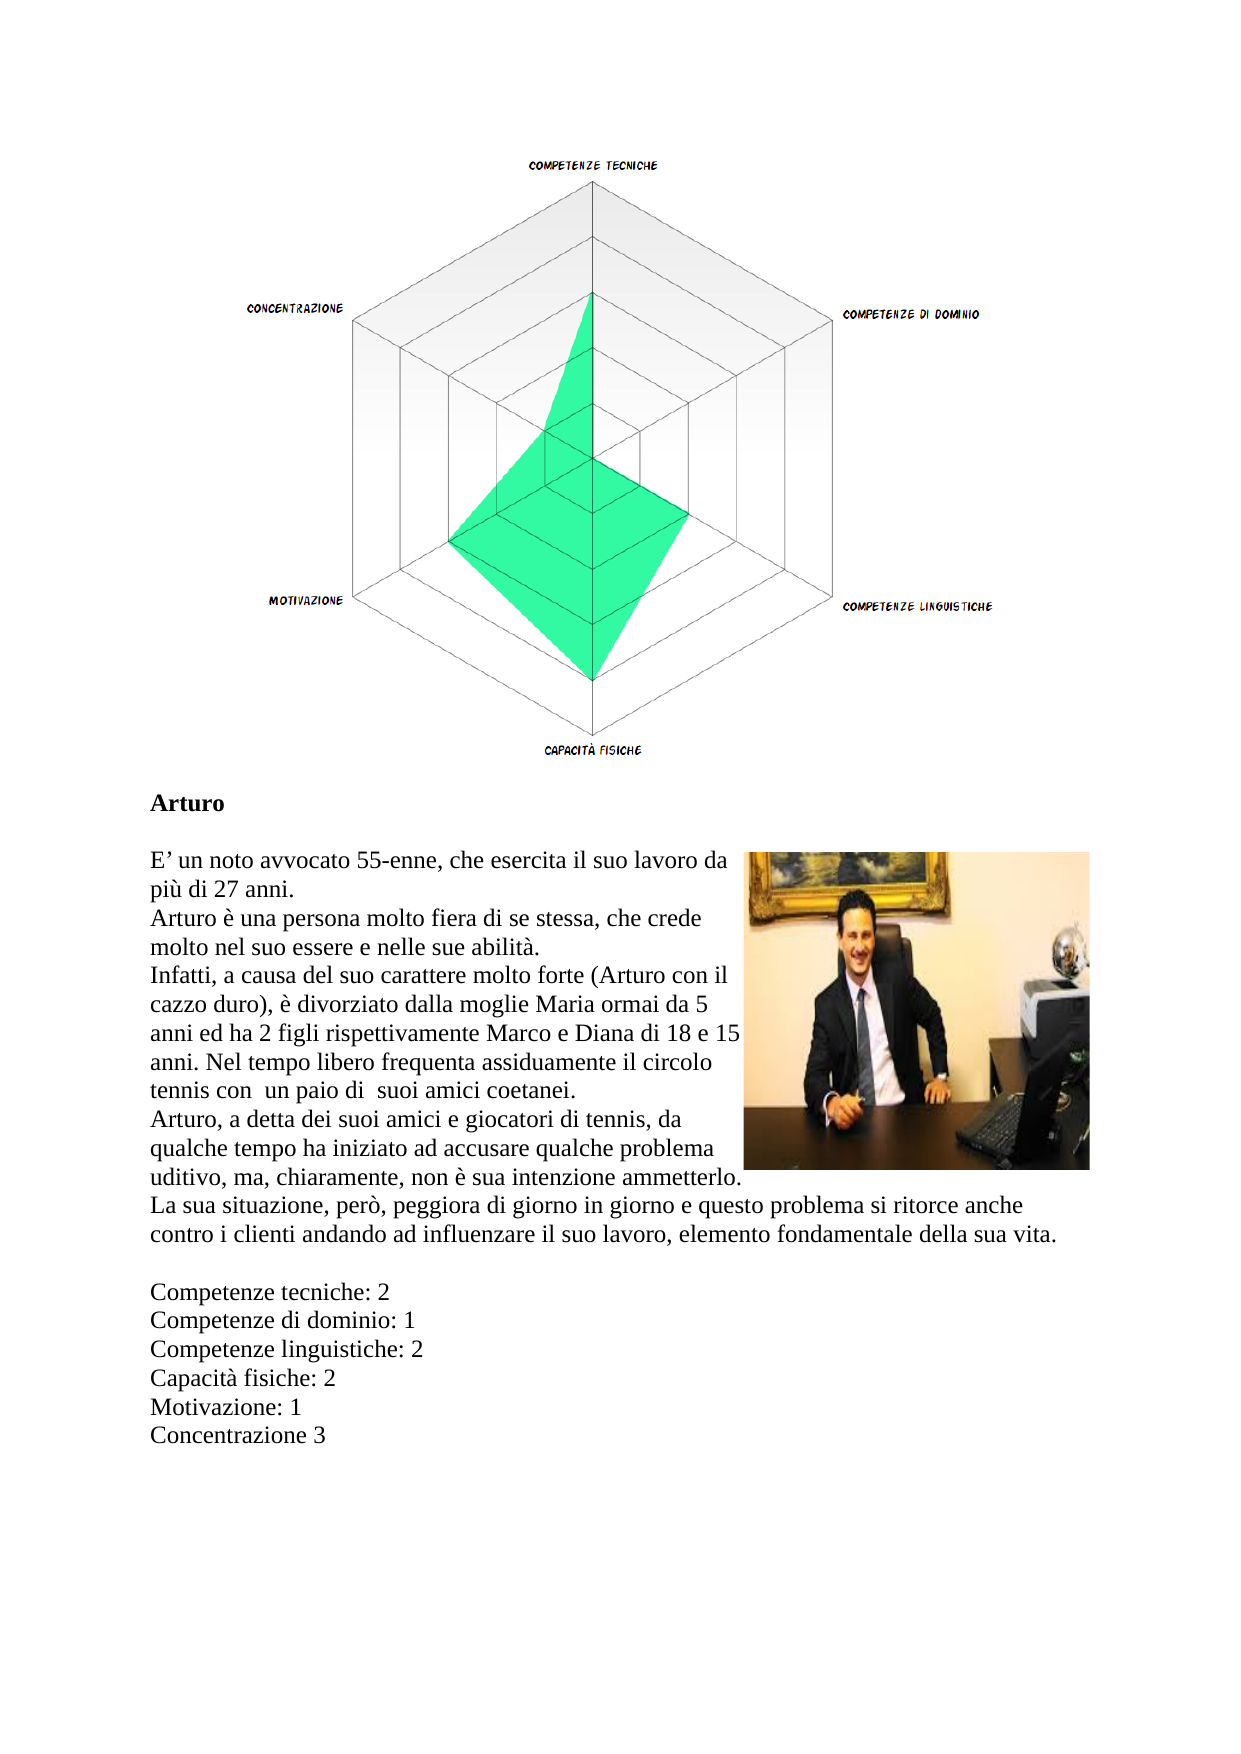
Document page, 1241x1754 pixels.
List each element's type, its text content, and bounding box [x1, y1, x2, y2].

text Competenze di dominio: 1 [150, 1305, 1090, 1334]
text Capacità fisiche: 2 [150, 1363, 1090, 1392]
text Motivazione: 1 [150, 1392, 1090, 1420]
text Infatti, a causa del suo carattere molto forte (Arturo con il cazzo duro), è divorziato dalla moglie Maria ormai da 5 anni ed ha 2 figli rispettivamente Marco e Diana di 18 e 15 anni. Nel tempo libero frequenta assiduamente il circolo tennis con un paio di suoi amici coetanei. [150, 960, 743, 1104]
text Arturo [150, 788, 1090, 817]
text Arturo è una persona molto fiera di se stessa, che crede molto nel suo essere e nelle sue abilità. [150, 903, 743, 960]
text E’ un noto avvocato 55-enne, che esercita il suo lavoro da più di 27 anni. [150, 845, 1090, 903]
text Competenze tecniche: 2 [150, 1277, 1090, 1305]
text Arturo, a detta dei suoi amici e giocatori di tennis, da qualche tempo ha iniziato ad accusare qualche problema uditivo, ma, chiaramente, non è sua intenzione ammetterlo. La sua situazione, però, peggiora di giorno in giorno e questo problema si ritorce anche contro i clienti andando ad influenzare il suo lavoro, elemento fondamentale della sua vita. [150, 1104, 1090, 1248]
text Concentrazione 3 [150, 1420, 1090, 1449]
text Competenze linguistiche: 2 [150, 1334, 1090, 1363]
